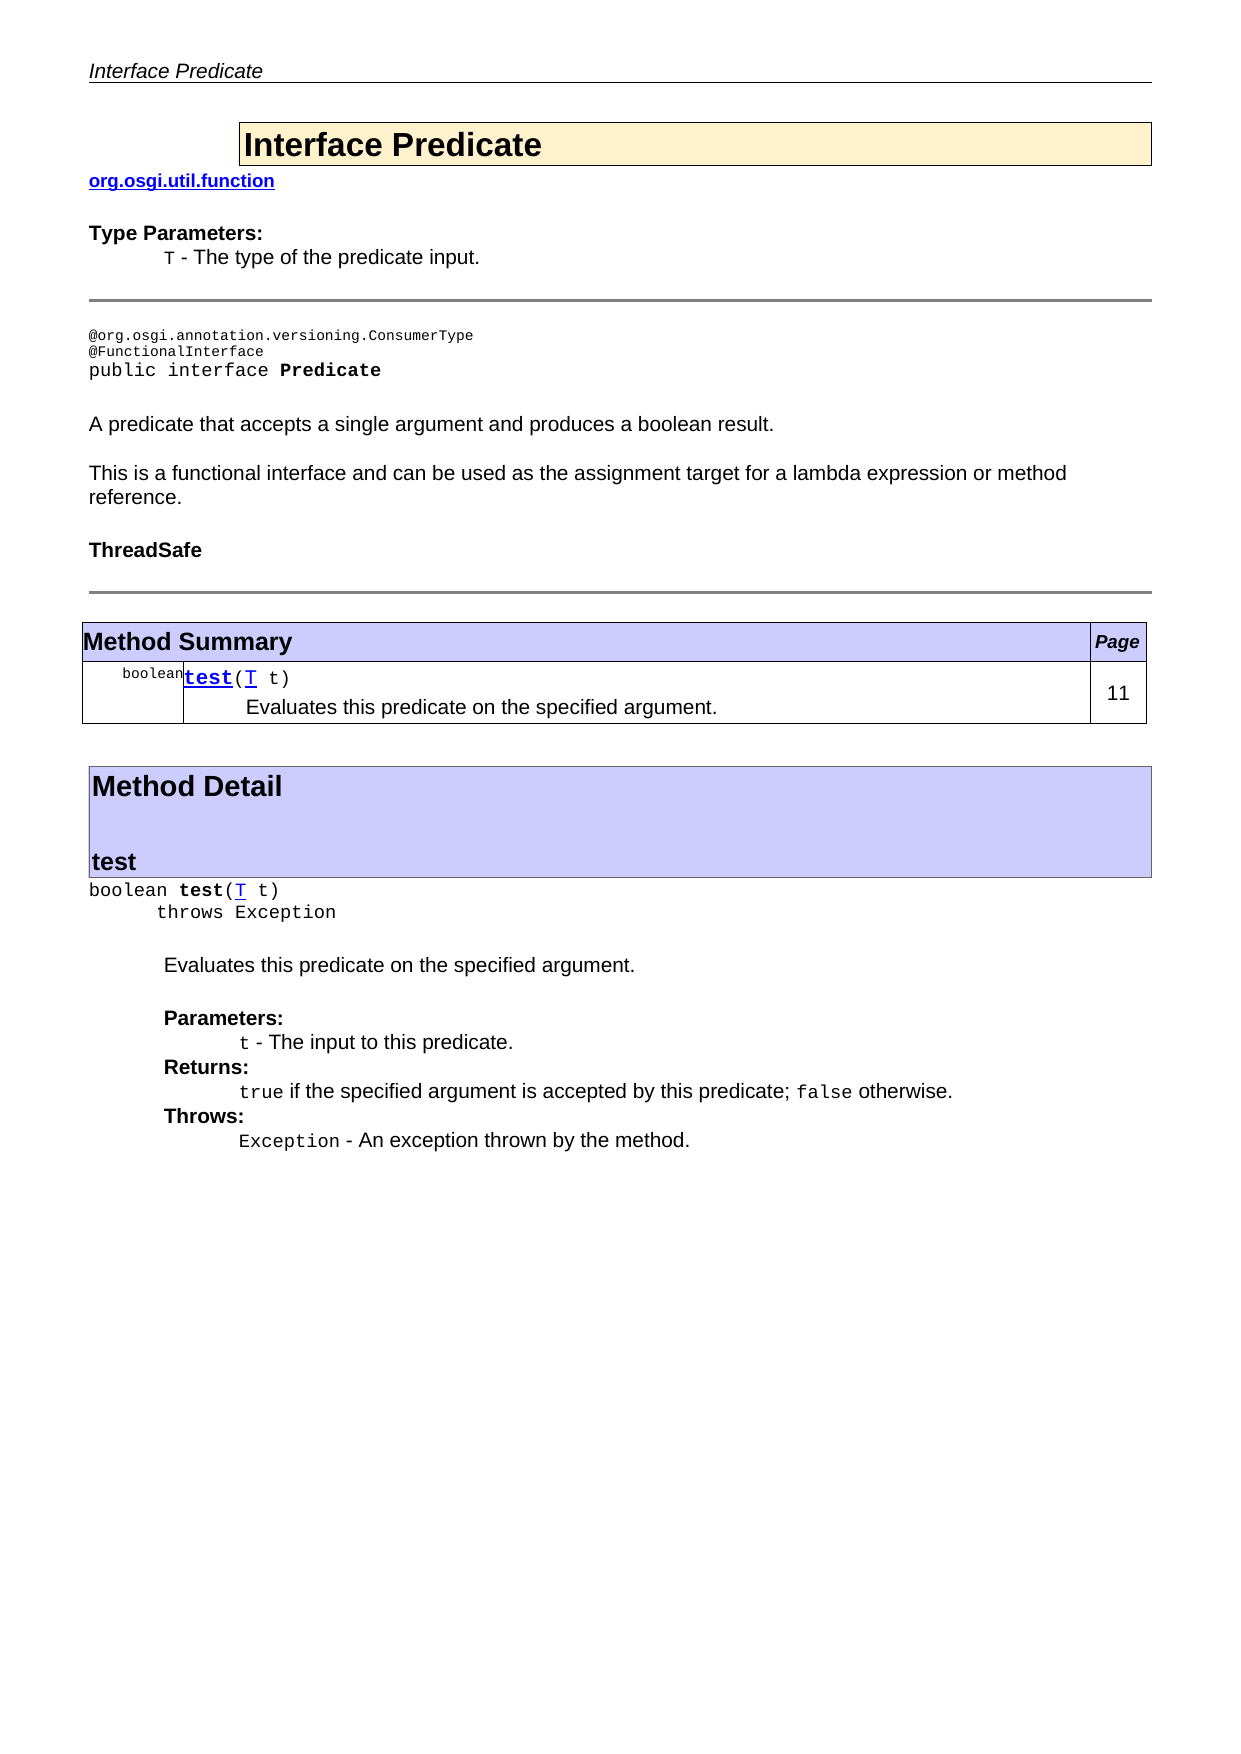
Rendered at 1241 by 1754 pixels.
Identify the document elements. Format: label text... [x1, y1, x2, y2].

table_cell boolean [83, 662, 183, 723]
text A predicate that accepts a single argument and produces a boolean result. [88, 412, 1152, 436]
text T - The type of the predicate input. [163, 244, 1152, 270]
text Exception - An exception thrown by the method. [238, 1128, 1152, 1153]
table_cell test(T t) Evaluates this predicate on the specified argument. [184, 662, 1090, 723]
table_header Method Summary [83, 623, 1090, 661]
subtitle Interface Predicate [240, 123, 1151, 165]
text org.osgi.util.function [88, 170, 1152, 191]
subtitle test [90, 843, 1151, 877]
subtitle Method Detail [90, 767, 1151, 802]
text Parameters: [163, 1006, 1152, 1030]
text Throws: [163, 1104, 1152, 1128]
table_header Page [1091, 623, 1146, 661]
text true if the specified argument is accepted by this predicate; false otherwise. [238, 1079, 1152, 1104]
text ThreadSafe [88, 538, 1152, 562]
text t - The input to this predicate. [238, 1030, 1152, 1055]
text @org.osgi.annotation.versioning.ConsumerType @FunctionalInterface public interface Predicate [88, 328, 1152, 382]
text Returns: [163, 1055, 1152, 1079]
text Type Parameters: [88, 221, 1152, 244]
text This is a functional interface and can be used as the assignment target for a lambda expression or method reference. [88, 461, 1152, 508]
text boolean test(T t) throws Exception [88, 881, 1152, 924]
text Evaluates this predicate on the specified argument. [163, 953, 1152, 977]
table_cell 11 [1091, 662, 1146, 723]
